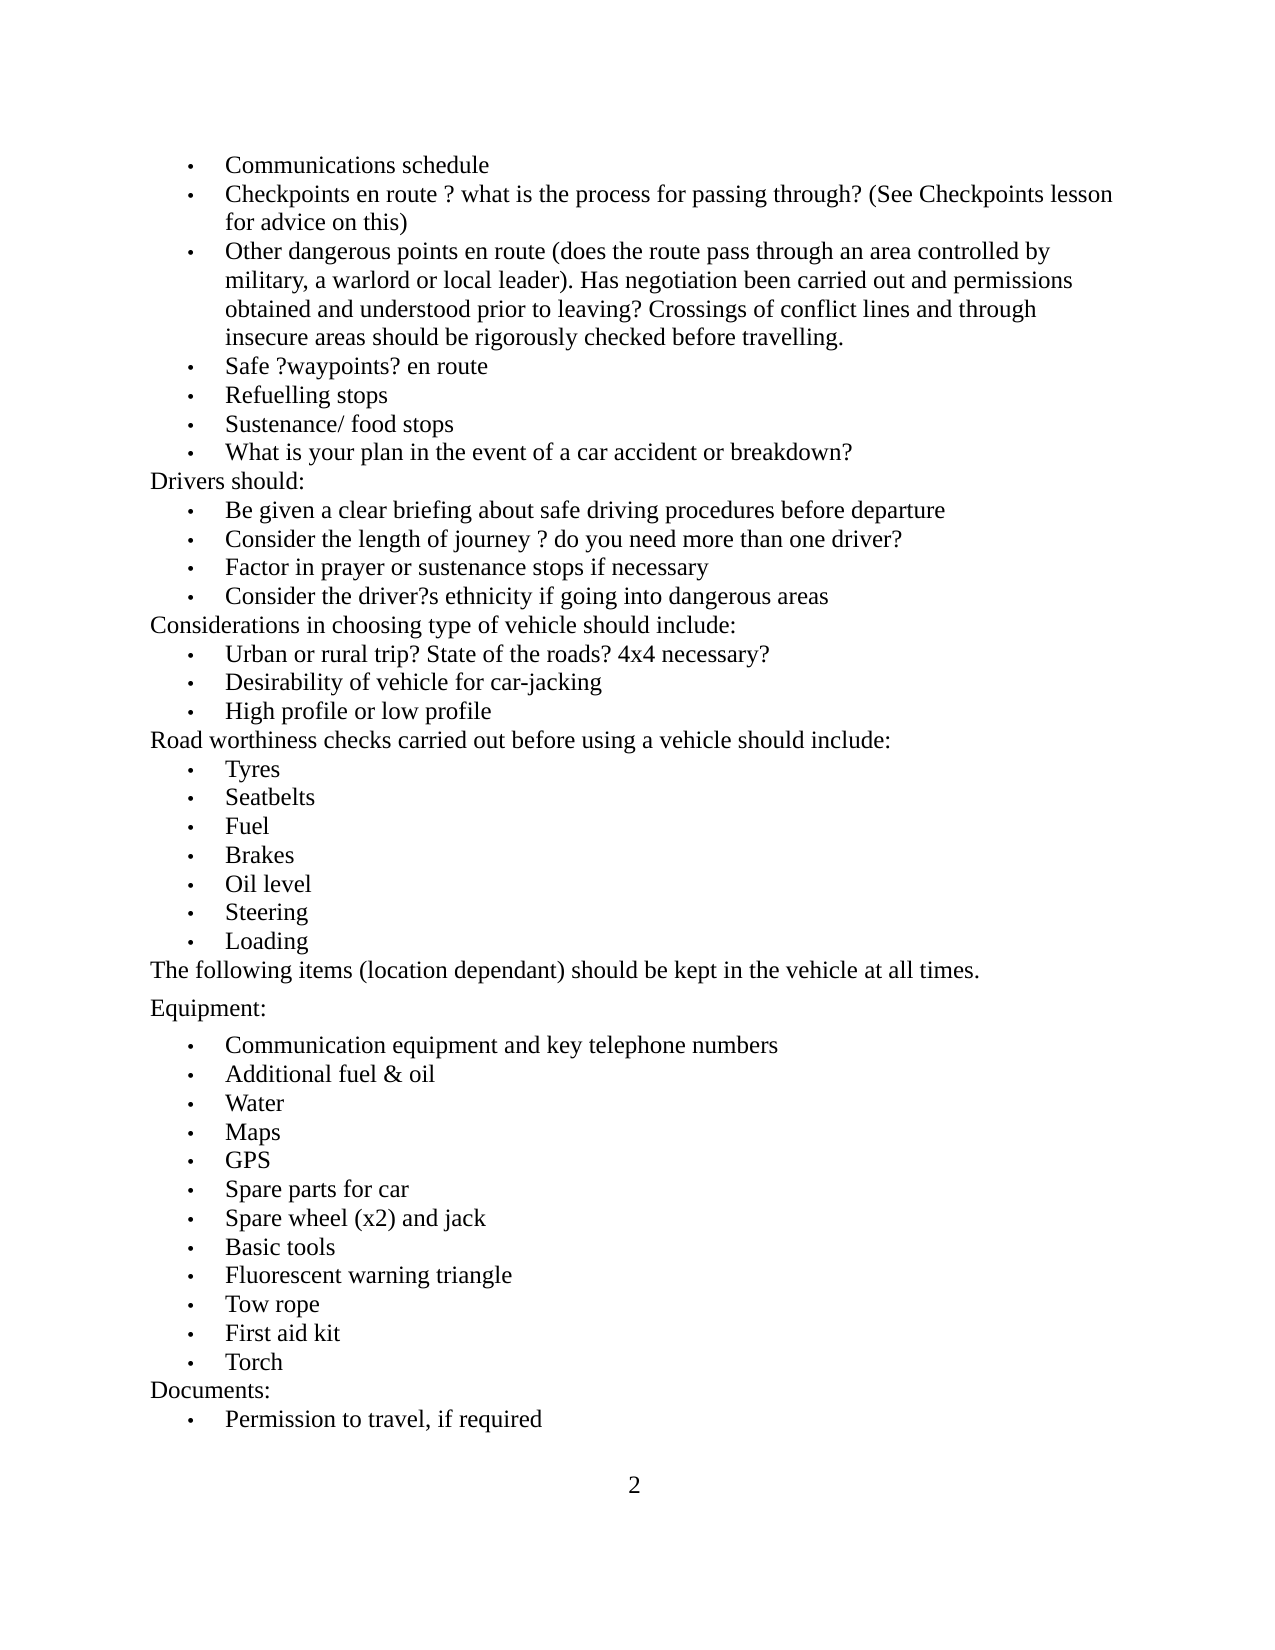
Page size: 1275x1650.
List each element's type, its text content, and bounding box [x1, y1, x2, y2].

list Consider the driver?s ethnicity if going into dangerous areas [187, 581, 1125, 610]
list Seatbelts [187, 782, 1125, 811]
list Basic tools [187, 1232, 1125, 1260]
list Fuel [187, 811, 1125, 840]
list Permission to travel, if required [187, 1404, 1125, 1433]
list GPS [187, 1145, 1125, 1174]
text Equipment: [150, 993, 1125, 1021]
list Additional fuel & oil [187, 1059, 1125, 1088]
list High profile or low profile [187, 696, 1125, 725]
text Considerations in choosing type of vehicle should include: [150, 610, 1125, 639]
list Checkpoints en route ? what is the process for passing through? (See Checkpoints lesson for advice on this) [187, 179, 1125, 236]
list Spare parts for car [187, 1174, 1125, 1203]
list Torch [187, 1347, 1125, 1375]
list Tow rope [187, 1289, 1125, 1318]
list Spare wheel (x2) and jack [187, 1203, 1125, 1232]
list Brakes [187, 840, 1125, 869]
list Steering [187, 897, 1125, 926]
list Be given a clear briefing about safe driving procedures before departure [187, 495, 1125, 524]
list Urban or rural trip? State of the roads? 4x4 necessary? [187, 639, 1125, 667]
text Drivers should: [150, 466, 1125, 495]
list Other dangerous points en route (does the route pass through an area controlled by military, a warlord or local leader). Has negotiation been carried out and permissions obtained and understood prior to leaving? Crossings of conflict lines and through insecure areas should be rigorously checked before travelling. [187, 236, 1125, 351]
list Communications schedule [187, 150, 1125, 179]
list Safe ?waypoints? en route [187, 351, 1125, 380]
text Documents: [150, 1375, 1125, 1404]
list Consider the length of journey ? do you need more than one driver? [187, 524, 1125, 552]
list Oil level [187, 869, 1125, 897]
text Road worthiness checks carried out before using a vehicle should include: [150, 725, 1125, 754]
list Loading [187, 926, 1125, 955]
list Maps [187, 1117, 1125, 1145]
list Tyres [187, 754, 1125, 782]
list Communication equipment and key telephone numbers [187, 1030, 1125, 1059]
list First aid kit [187, 1318, 1125, 1347]
list Water [187, 1088, 1125, 1117]
list Fluorescent warning triangle [187, 1260, 1125, 1289]
list Sustenance/ food stops [187, 409, 1125, 437]
list Desirability of vehicle for car-jacking [187, 667, 1125, 696]
list Refuelling stops [187, 380, 1125, 409]
text The following items (location dependant) should be kept in the vehicle at all times. [150, 955, 1125, 984]
list Factor in prayer or sustenance stops if necessary [187, 552, 1125, 581]
list What is your plan in the event of a car accident or breakdown? [187, 437, 1125, 466]
